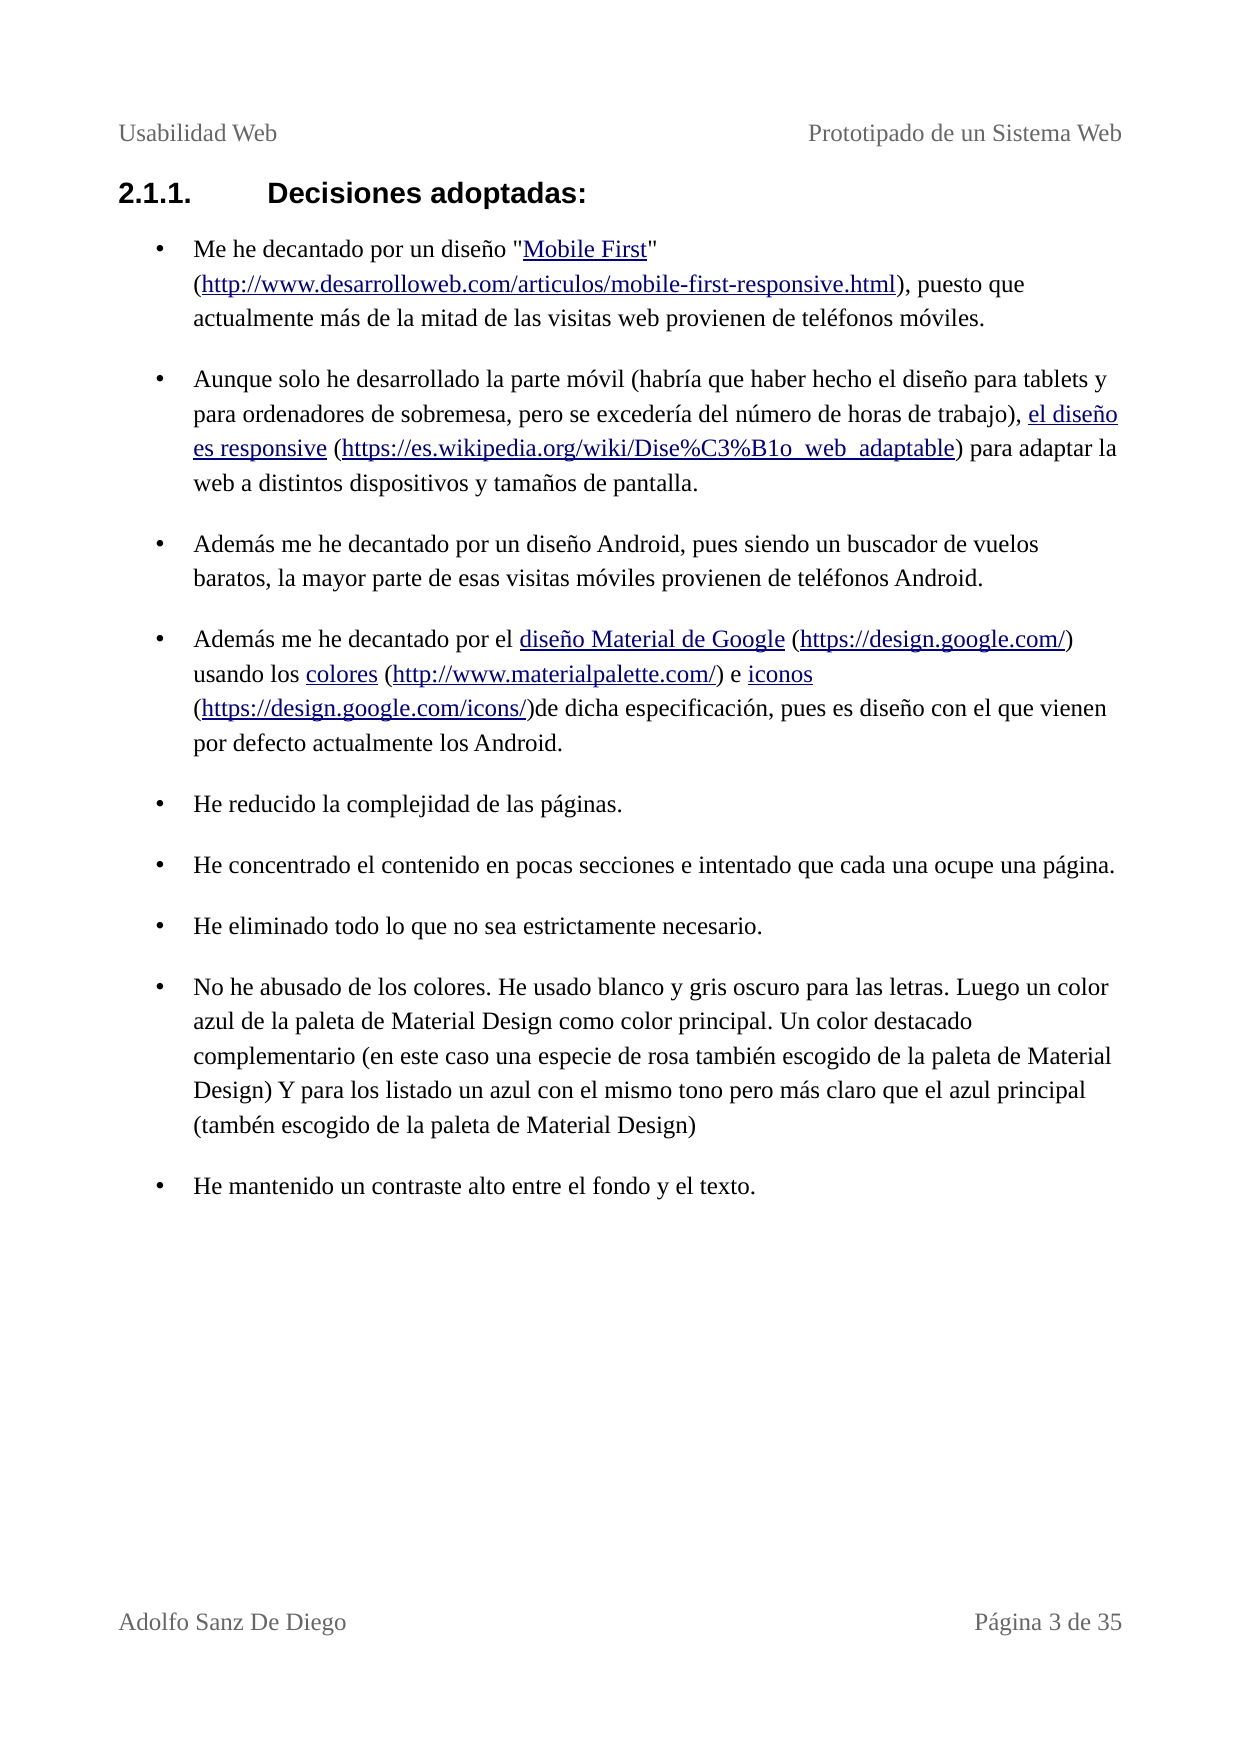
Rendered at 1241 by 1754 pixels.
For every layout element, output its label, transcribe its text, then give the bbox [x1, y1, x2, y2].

list He reducido la complejidad de las páginas. [156, 789, 1122, 818]
list Aunque solo he desarrollado la parte móvil (habría que haber hecho el diseño para tablets y para ordenadores de sobremesa, pero se excedería del número de horas de trabajo), el diseño es responsive (https://es.wikipedia.org/wiki/Dise%C3%B1o_web_adaptable) para adaptar la web a distintos dispositivos y tamaños de pantalla. [156, 364, 1122, 497]
list He mantenido un contraste alto entre el fondo y el texto. [156, 1171, 1122, 1200]
list Además me he decantado por el diseño Material de Google (https://design.google.com/) usando los colores (http://www.materialpalette.com/) e iconos (https://design.google.com/icons/)de dicha especificación, pues es diseño con el que vienen por defecto actualmente los Android. [156, 624, 1122, 757]
list Me he decantado por un diseño "Mobile First" (http://www.desarrolloweb.com/articulos/mobile-first-responsive.html), puesto que actualmente más de la mitad de las visitas web provienen de teléfonos móviles. [156, 234, 1122, 332]
subtitle Decisiones adoptadas: [118, 176, 1122, 210]
list He eliminado todo lo que no sea estrictamente necesario. [156, 911, 1122, 940]
list Además me he decantado por un diseño Android, pues siendo un buscador de vuelos baratos, la mayor parte de esas visitas móviles provienen de teléfonos Android. [156, 529, 1122, 592]
list He concentrado el contenido en pocas secciones e intentado que cada una ocupe una página. [156, 850, 1122, 879]
list No he abusado de los colores. He usado blanco y gris oscuro para las letras. Luego un color azul de la paleta de Material Design como color principal. Un color destacado complementario (en este caso una especie de rosa también escogido de la paleta de Material Design) Y para los listado un azul con el mismo tono pero más claro que el azul principal (tambén escogido de la paleta de Material Design) [156, 972, 1122, 1139]
